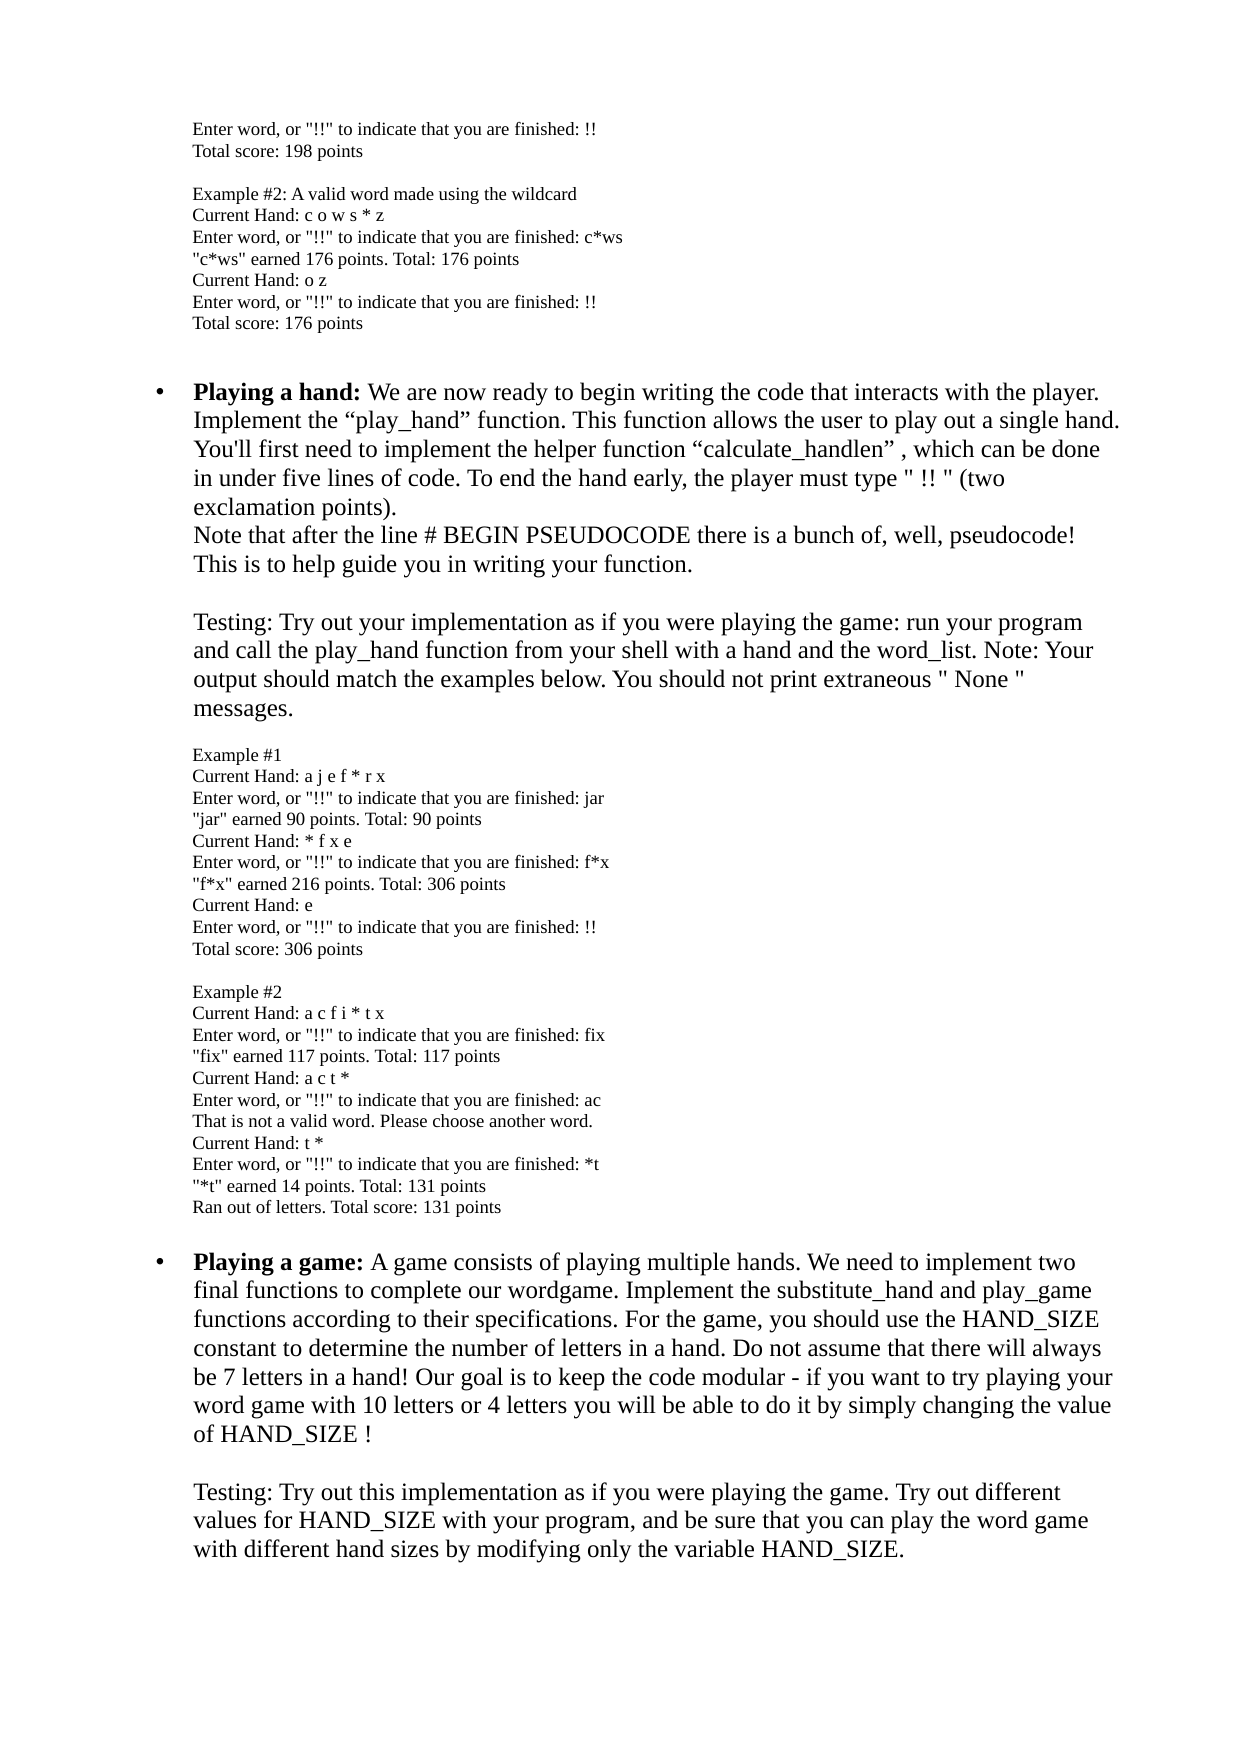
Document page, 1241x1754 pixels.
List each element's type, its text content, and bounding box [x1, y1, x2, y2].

text Enter word, or "!!" to indicate that you are finished: !! [192, 916, 1122, 937]
text Ran out of letters. Total score: 131 points [192, 1196, 1122, 1218]
text Example #2 [192, 981, 1122, 1002]
list Playing a game: A game consists of playing multiple hands. We need to implement two final functions to complete our wordgame. Implement the substitute_hand and play_game functions according to their specifications. For the game, you should use the HAND_SIZE constant to determine the number of letters in a hand. Do not assume that there will always be 7 letters in a hand! Our goal is to keep the code modular - if you want to try playing your word game with 10 letters or 4 letters you will be able to do it by simply changing the value of HAND_SIZE ! [156, 1247, 1122, 1448]
text Enter word, or "!!" to indicate that you are finished: *t [192, 1153, 1122, 1175]
text Enter word, or "!!" to indicate that you are finished: f*x [192, 851, 1122, 873]
list Note that after the line # BEGIN PSEUDOCODE there is a bunch of, well, pseudocode! This is to help guide you in writing your function. [156, 521, 1122, 578]
list Playing a hand: We are now ready to begin writing the code that interacts with the player. Implement the “play_hand” function. This function allows the user to play out a single hand. You'll first need to implement the helper function “calculate_handlen” , which can be done in under five lines of code. To end the hand early, the player must type " !! " (two exclamation points). [156, 377, 1122, 521]
list Testing: Try out your implementation as if you were playing the game: run your program and call the play_hand function from your shell with a hand and the word_list. Note: Your output should match the examples below. You should not print extraneous " None " messages. [156, 607, 1122, 722]
text Example #1 [192, 743, 1122, 765]
text Current Hand: a j e f * r x [192, 765, 1122, 787]
text Current Hand: a c t * [192, 1067, 1122, 1088]
text Current Hand: * f x e [192, 830, 1122, 851]
text Enter word, or "!!" to indicate that you are finished: !! [192, 291, 1122, 312]
text Total score: 176 points [192, 312, 1122, 334]
text Example #2: A valid word made using the wildcard [192, 183, 1122, 204]
text "c*ws" earned 176 points. Total: 176 points [192, 247, 1122, 269]
text Enter word, or "!!" to indicate that you are finished: ac [192, 1088, 1122, 1110]
text That is not a valid word. Please choose another word. [192, 1110, 1122, 1132]
text Total score: 198 points [192, 140, 1122, 161]
list Testing: Try out this implementation as if you were playing the game. Try out different values for HAND_SIZE with your program, and be sure that you can play the word game with different hand sizes by modifying only the variable HAND_SIZE. [156, 1477, 1122, 1563]
text Enter word, or "!!" to indicate that you are finished: jar [192, 787, 1122, 808]
text "f*x" earned 216 points. Total: 306 points [192, 873, 1122, 894]
text "jar" earned 90 points. Total: 90 points [192, 808, 1122, 830]
text Current Hand: a c f i * t x [192, 1002, 1122, 1024]
text "*t" earned 14 points. Total: 131 points [192, 1175, 1122, 1196]
text Current Hand: o z [192, 269, 1122, 291]
text Enter word, or "!!" to indicate that you are finished: !! [192, 118, 1122, 140]
text Current Hand: t * [192, 1132, 1122, 1153]
text Enter word, or "!!" to indicate that you are finished: fix [192, 1024, 1122, 1045]
text Current Hand: c o w s * z [192, 204, 1122, 226]
text Current Hand: e [192, 894, 1122, 916]
text "fix" earned 117 points. Total: 117 points [192, 1045, 1122, 1067]
text Enter word, or "!!" to indicate that you are finished: c*ws [192, 226, 1122, 247]
text Total score: 306 points [192, 937, 1122, 959]
